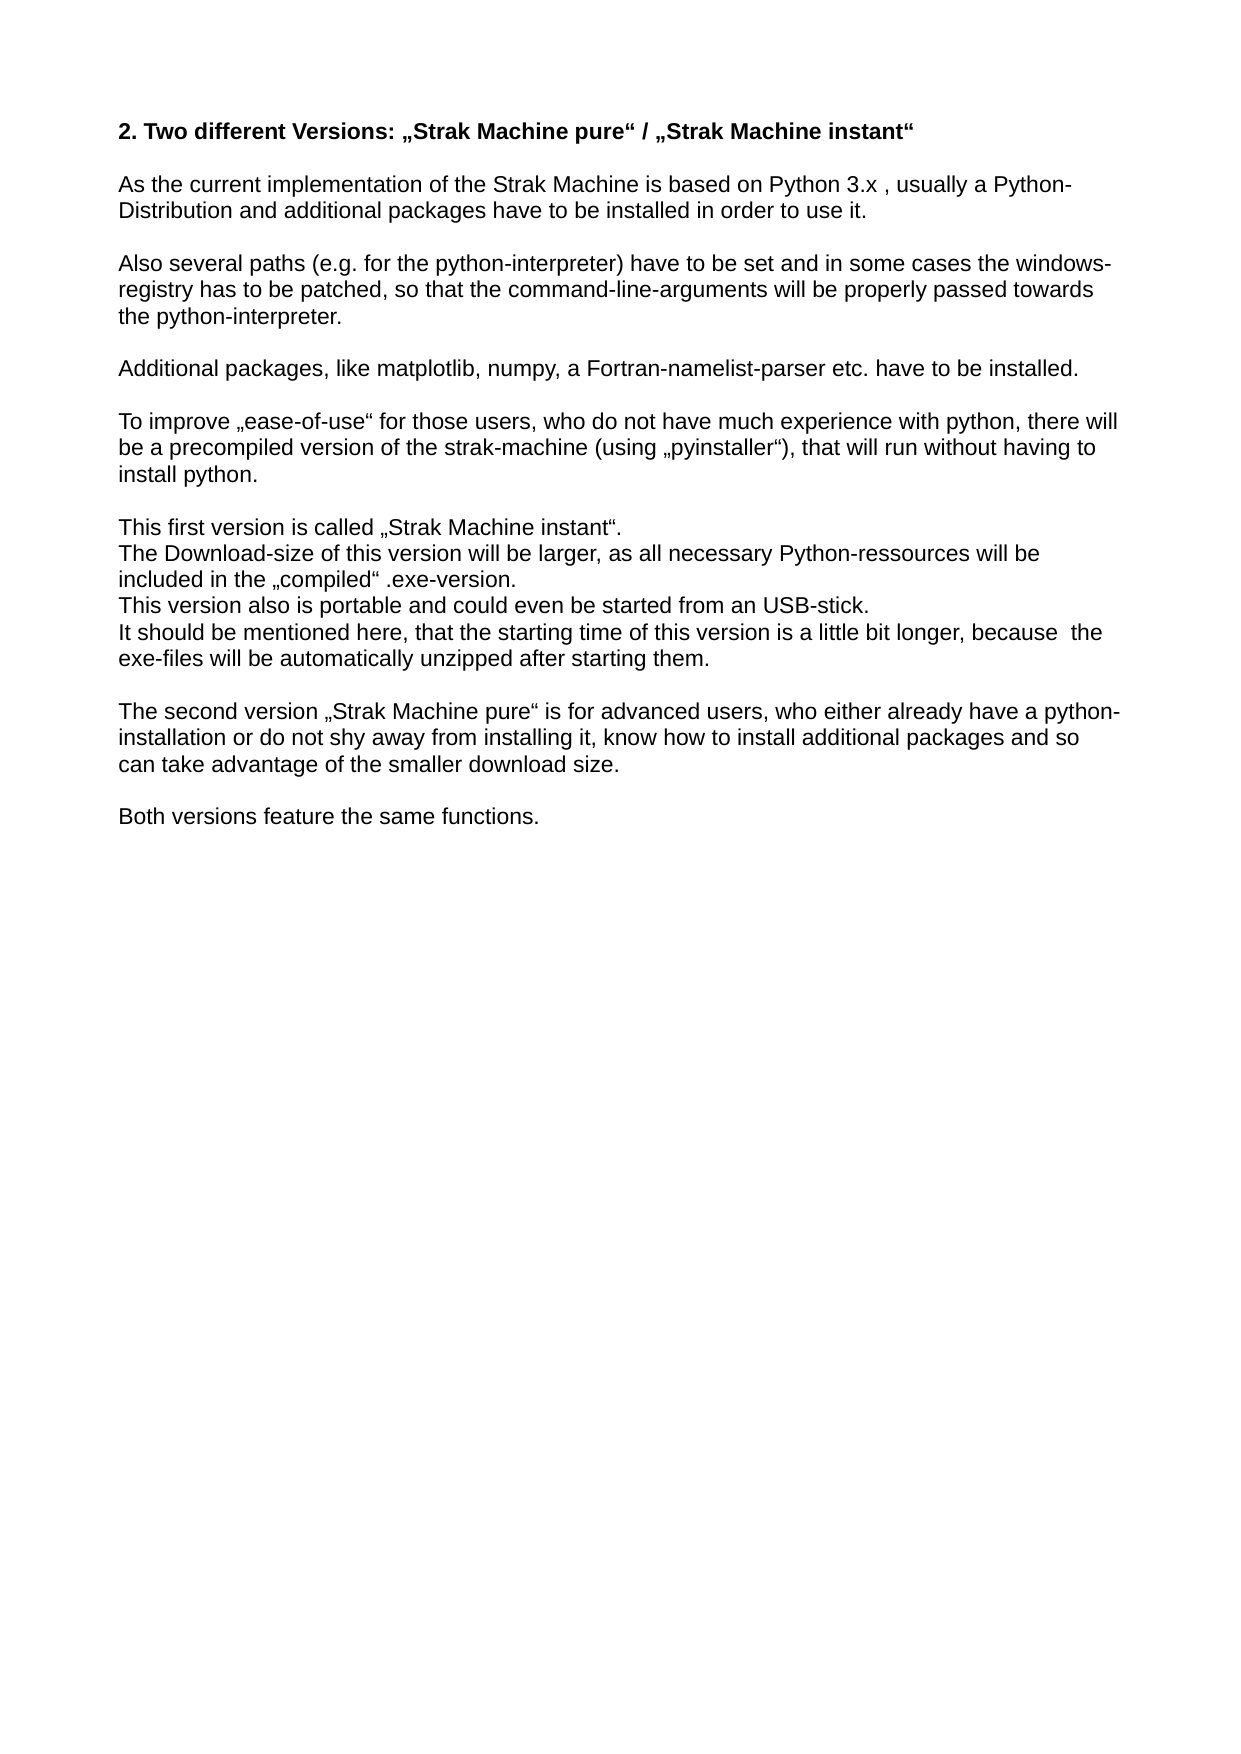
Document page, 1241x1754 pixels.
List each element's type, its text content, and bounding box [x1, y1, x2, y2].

text 2. Two different Versions: „Strak Machine pure“ / „Strak Machine instant“ [118, 118, 1122, 144]
text As the current implementation of the Strak Machine is based on Python 3.x , usually a Python-Distribution and additional packages have to be installed in order to use it. [118, 171, 1122, 223]
text To improve „ease-of-use“ for those users, who do not have much experience with python, there will be a precompiled version of the strak-machine (using „pyinstaller“), that will run without having to install python. [118, 408, 1122, 487]
text This version also is portable and could even be started from an USB-stick. [118, 592, 1122, 619]
text It should be mentioned here, that the starting time of this version is a little bit longer, because the exe-files will be automatically unzipped after starting them. [118, 619, 1122, 672]
text The Download-size of this version will be larger, as all necessary Python-ressources will be included in the „compiled“ .exe-version. [118, 540, 1122, 592]
text The second version „Strak Machine pure“ is for advanced users, who either already have a python-installation or do not shy away from installing it, know how to install additional packages and so can take advantage of the smaller download size. [118, 698, 1122, 777]
text Also several paths (e.g. for the python-interpreter) have to be set and in some cases the windows-registry has to be patched, so that the command-line-arguments will be properly passed towards the python-interpreter. [118, 250, 1122, 329]
text This first version is called „Strak Machine instant“. [118, 513, 1122, 540]
text Additional packages, like matplotlib, numpy, a Fortran-namelist-parser etc. have to be installed. [118, 355, 1122, 382]
text Both versions feature the same functions. [118, 803, 1122, 830]
